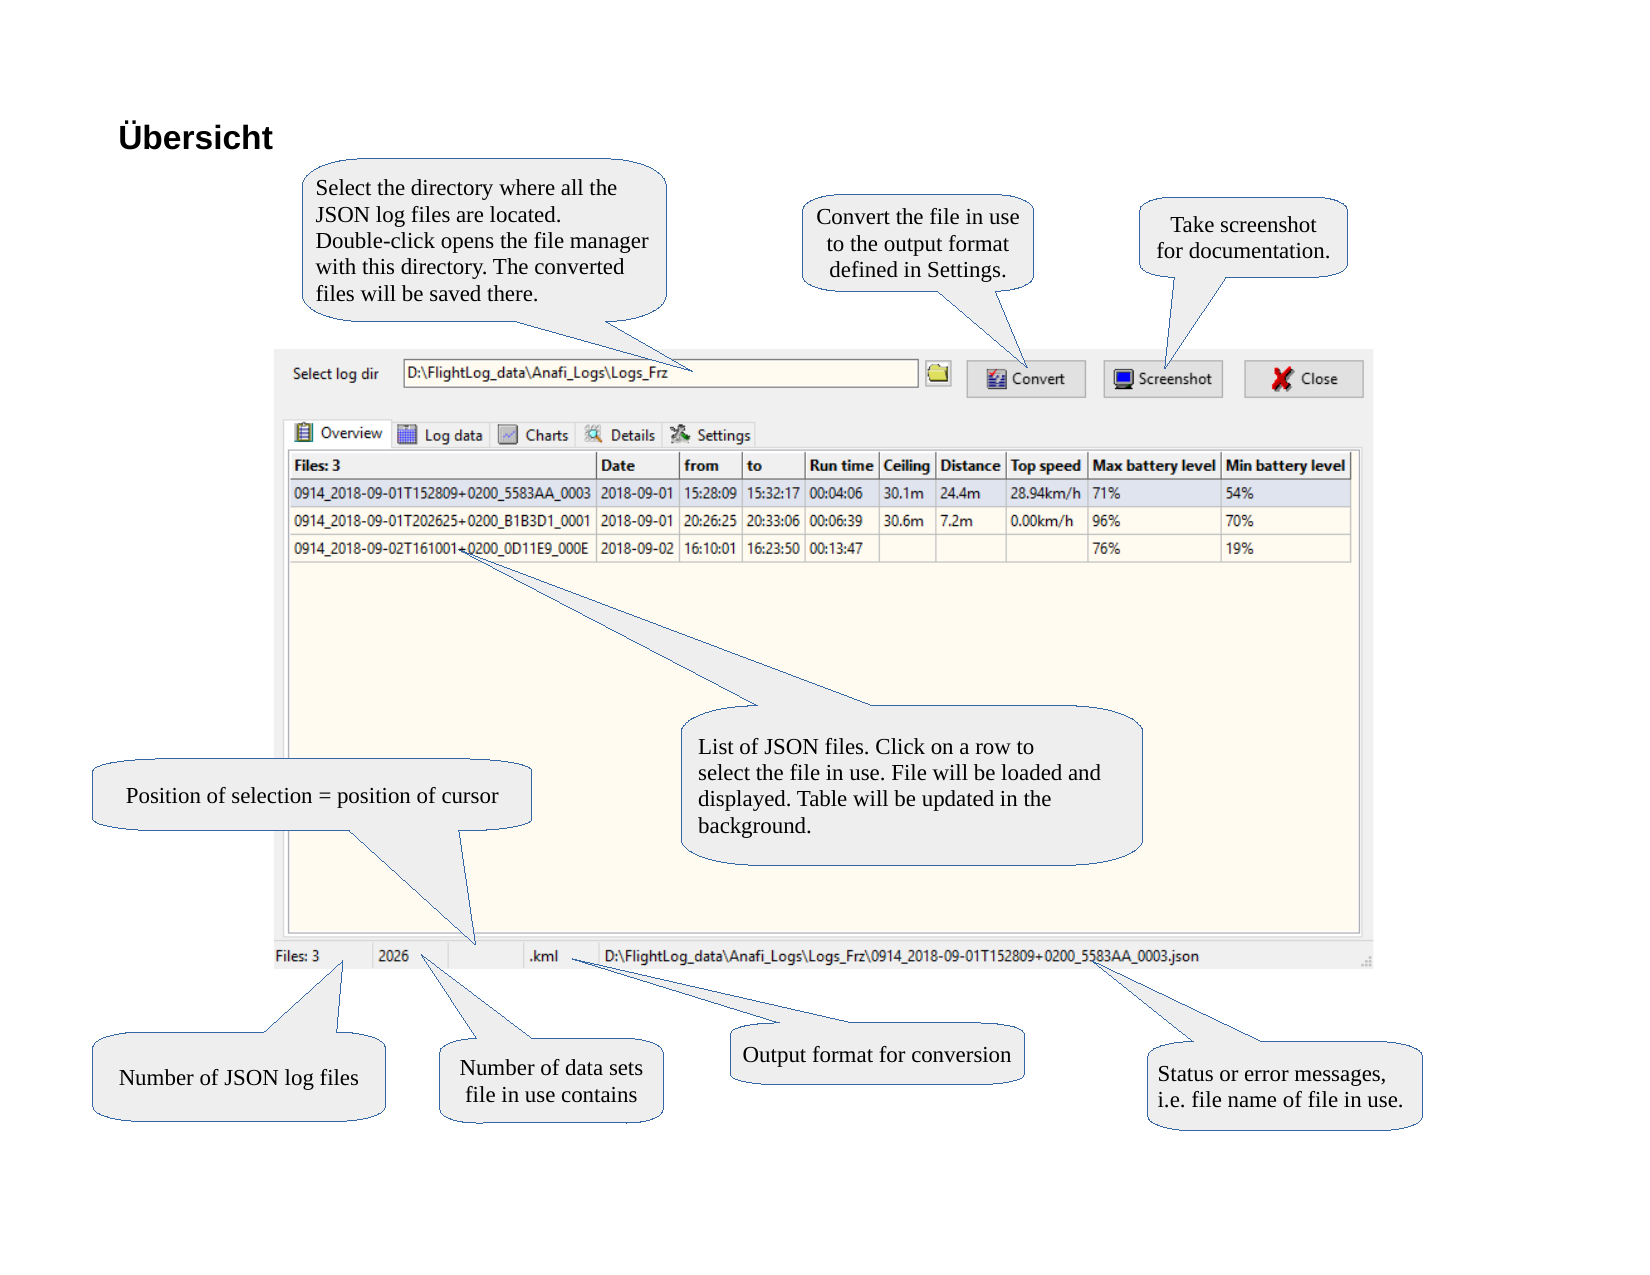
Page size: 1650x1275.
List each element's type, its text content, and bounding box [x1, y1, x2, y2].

picture [273, 349, 1374, 969]
subtitle Übersicht [118, 118, 1532, 157]
